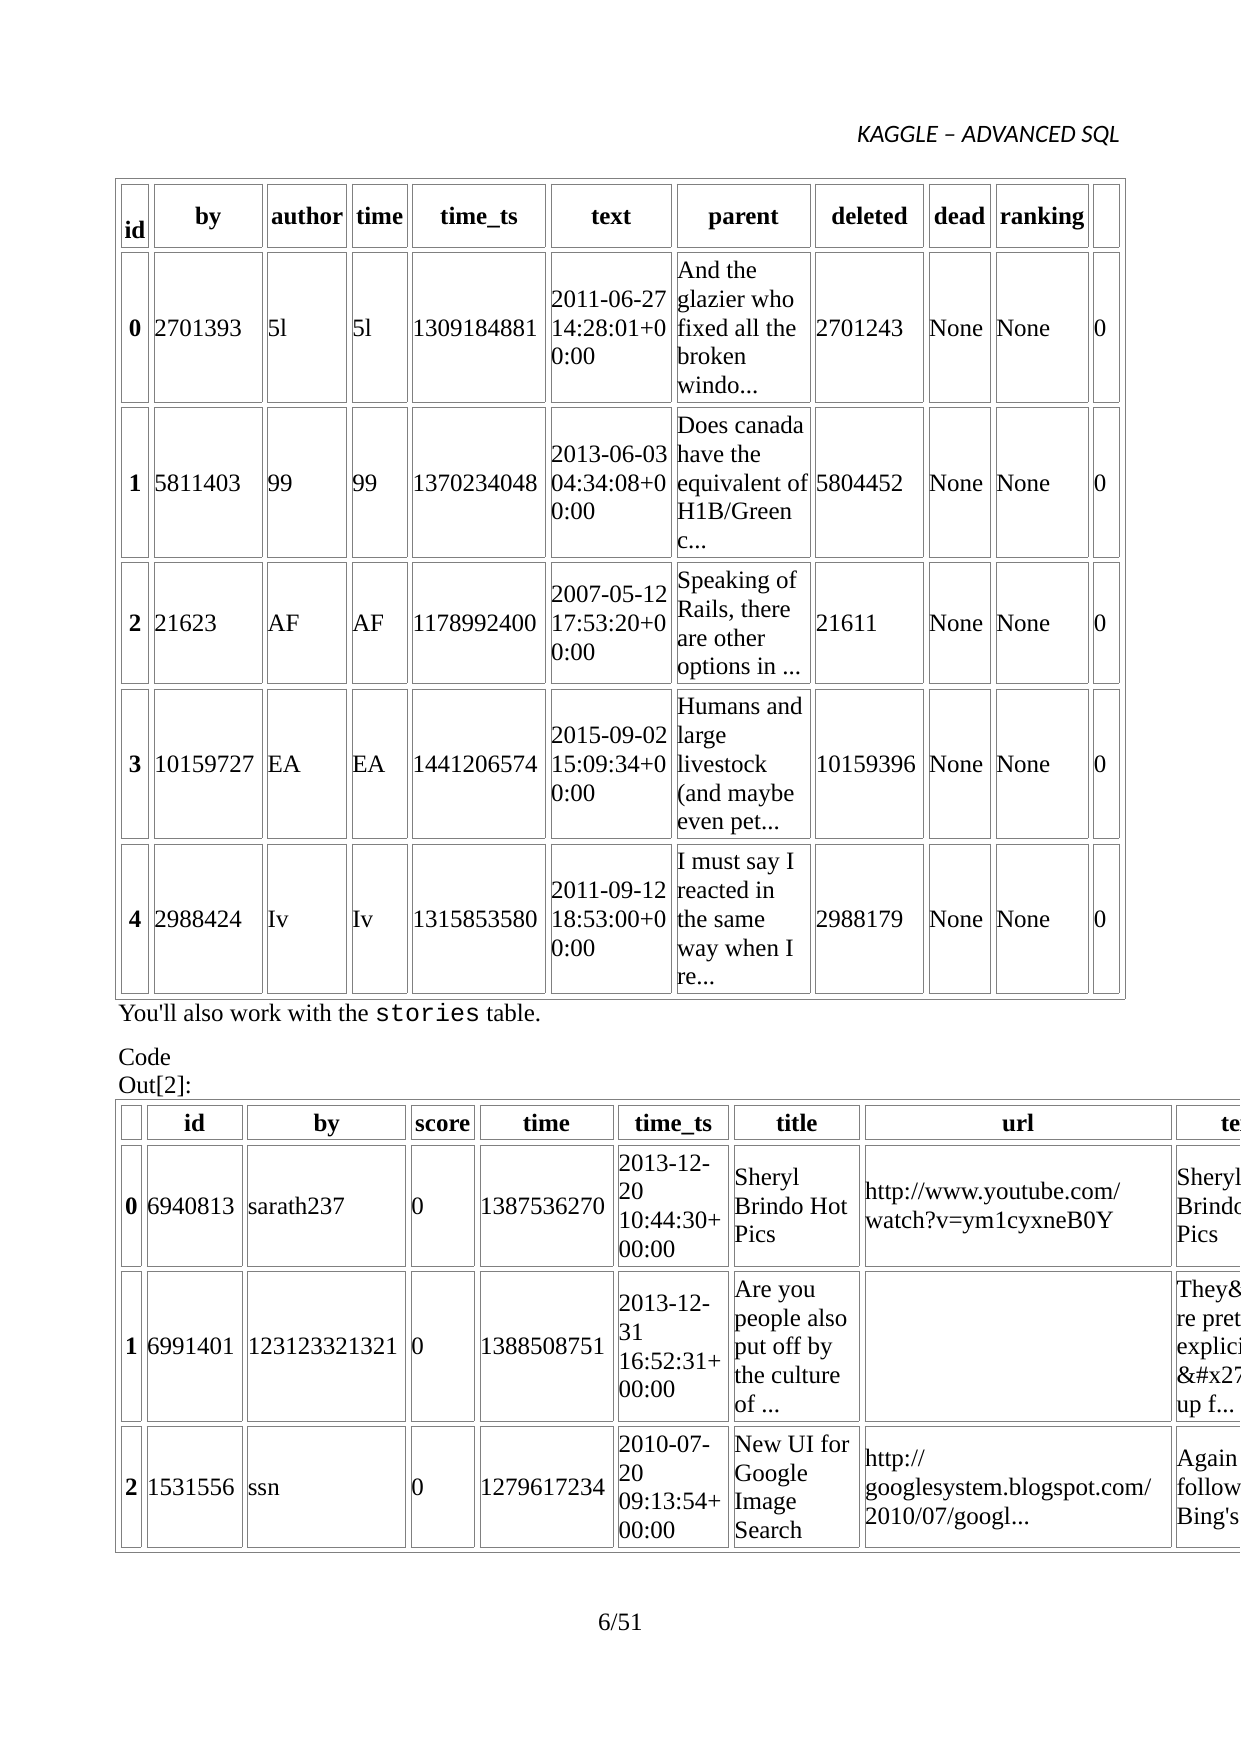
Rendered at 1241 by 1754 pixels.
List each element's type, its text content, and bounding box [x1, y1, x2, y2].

table_cell 0 [408, 1139, 477, 1266]
table_cell 2988424 [151, 838, 264, 993]
table_header ranking [993, 179, 1091, 247]
table_cell AF [265, 557, 349, 683]
table_cell 2701393 [151, 247, 264, 402]
table_cell 1 [118, 402, 151, 557]
table_cell None [993, 683, 1091, 838]
table_cell http://www.youtube.com/watch?v=ym1cyxneB0Y [862, 1139, 1173, 1266]
table_cell 2013-12-20 10:44:30+00:00 [615, 1139, 731, 1266]
table_cell None [926, 247, 993, 402]
table_header [122, 1106, 141, 1139]
table_header time_ts [410, 179, 548, 247]
table_cell Iv [265, 838, 349, 993]
table_cell Does canada have the equivalent of H1B/Green c... [674, 402, 813, 557]
table_cell [862, 1266, 1173, 1421]
table_cell 2 [118, 1421, 144, 1547]
table_cell 2701243 [813, 247, 926, 402]
table_header text [1174, 1100, 1240, 1139]
table_cell None [926, 838, 993, 993]
table_cell 6940813 [144, 1139, 245, 1266]
table_cell New UI for Google Image Search [731, 1421, 862, 1547]
table_cell Sheryl Brindo Hot Pics [731, 1139, 862, 1266]
table_cell 5l [265, 247, 349, 402]
table_cell 99 [265, 402, 349, 557]
table_header by [245, 1100, 408, 1139]
table_cell 1178992400 [410, 557, 548, 683]
table_cell 2011-06-27 14:28:01+00:00 [548, 247, 674, 402]
table_header url [862, 1100, 1173, 1139]
table_cell Humans and large livestock (and maybe even pet... [674, 683, 813, 838]
table_header author [265, 179, 349, 247]
text You'll also work with the stories table. [118, 1000, 1122, 1029]
table_header id [144, 1100, 245, 1139]
table_header parent [674, 179, 813, 247]
table_cell 0 [1091, 557, 1122, 683]
table_header time [349, 179, 409, 247]
table_cell None [993, 557, 1091, 683]
table_cell 21623 [151, 557, 264, 683]
table_cell 0 [118, 247, 151, 402]
table_header time_ts [615, 1100, 731, 1139]
table_cell 2010-07-20 09:13:54+00:00 [615, 1421, 731, 1547]
text Out[2]: [118, 1071, 1122, 1099]
table_cell 0 [1091, 683, 1122, 838]
table_cell 1370234048 [410, 402, 548, 557]
table_cell They&#x27;re pretty explicitly &#x27;startup f... [1174, 1266, 1240, 1421]
table_header time [477, 1100, 615, 1139]
table_cell 10159396 [813, 683, 926, 838]
table_cell sarath237 [245, 1139, 408, 1266]
table_header score [408, 1100, 477, 1139]
table_header text [1177, 1106, 1240, 1139]
table_cell 0 [1091, 402, 1122, 557]
table_cell 2015-09-02 15:09:34+00:00 [548, 683, 674, 838]
table_header [1094, 185, 1119, 247]
table_cell 2013-12-31 16:52:31+00:00 [615, 1266, 731, 1421]
table_cell 6991401 [144, 1266, 245, 1421]
table_header id [118, 179, 151, 247]
table_cell 5804452 [813, 402, 926, 557]
table_cell EA [265, 683, 349, 838]
table_cell 1315853580 [410, 838, 548, 993]
table_cell 2013-06-03 04:34:08+00:00 [548, 402, 674, 557]
text Code [118, 1042, 1122, 1071]
table_cell 123123321321 [245, 1266, 408, 1421]
table_cell 1441206574 [410, 683, 548, 838]
table_cell Sheryl Brindo Hot Pics [1177, 1146, 1240, 1266]
table_cell 1309184881 [410, 247, 548, 402]
table_cell http://googlesystem.blogspot.com/2010/07/googl... [862, 1421, 1173, 1547]
table_header dead [926, 179, 993, 247]
table_cell And the glazier who fixed all the broken windo... [674, 247, 813, 402]
table_cell ssn [245, 1421, 408, 1547]
table_cell 10159727 [151, 683, 264, 838]
table_cell 0 [1091, 838, 1122, 993]
table_cell Sheryl Brindo Hot Pics [1174, 1139, 1240, 1266]
table_header [118, 1100, 144, 1139]
table_cell 0 [1091, 247, 1122, 402]
table_cell 21611 [813, 557, 926, 683]
table_cell 2007-05-12 17:53:20+00:00 [548, 557, 674, 683]
table_cell 1388508751 [477, 1266, 615, 1421]
table_cell 0 [408, 1421, 477, 1547]
table_cell 1531556 [144, 1421, 245, 1547]
table_cell 2988179 [813, 838, 926, 993]
table_cell None [926, 402, 993, 557]
table_cell 1 [118, 1266, 144, 1421]
table_cell 3 [118, 683, 151, 838]
table_cell Speaking of Rails, there are other options in ... [674, 557, 813, 683]
table_cell Again following on Bing's lead. [1177, 1427, 1240, 1547]
table_cell 1279617234 [477, 1421, 615, 1547]
table_cell None [926, 683, 993, 838]
table_cell None [993, 247, 1091, 402]
table_cell 99 [349, 402, 409, 557]
table_cell 5l [349, 247, 409, 402]
table_cell 0 [408, 1266, 477, 1421]
table_cell [866, 1272, 1171, 1421]
table_header deleted [813, 179, 926, 247]
table_cell None [926, 557, 993, 683]
table_cell 0 [118, 1139, 144, 1266]
table_cell I must say I reacted in the same way when I re... [674, 838, 813, 993]
table_header by [151, 179, 264, 247]
table_cell Iv [349, 838, 409, 993]
table_cell 2 [118, 557, 151, 683]
table_cell None [993, 402, 1091, 557]
table_cell 2011-09-12 18:53:00+00:00 [548, 838, 674, 993]
table_header text [548, 179, 674, 247]
table_cell 5811403 [151, 402, 264, 557]
table_cell 4 [118, 838, 151, 993]
table_header [1091, 179, 1122, 247]
table_cell Again following on Bing's lead. [1174, 1421, 1240, 1547]
table_cell EA [349, 683, 409, 838]
table_cell 1387536270 [477, 1139, 615, 1266]
table_cell Are you people also put off by the culture of ... [731, 1266, 862, 1421]
table_cell They&#x27;re pretty explicitly &#x27;startup f... [1177, 1272, 1240, 1421]
table_cell None [993, 838, 1091, 993]
table_header title [731, 1100, 862, 1139]
table_cell AF [349, 557, 409, 683]
